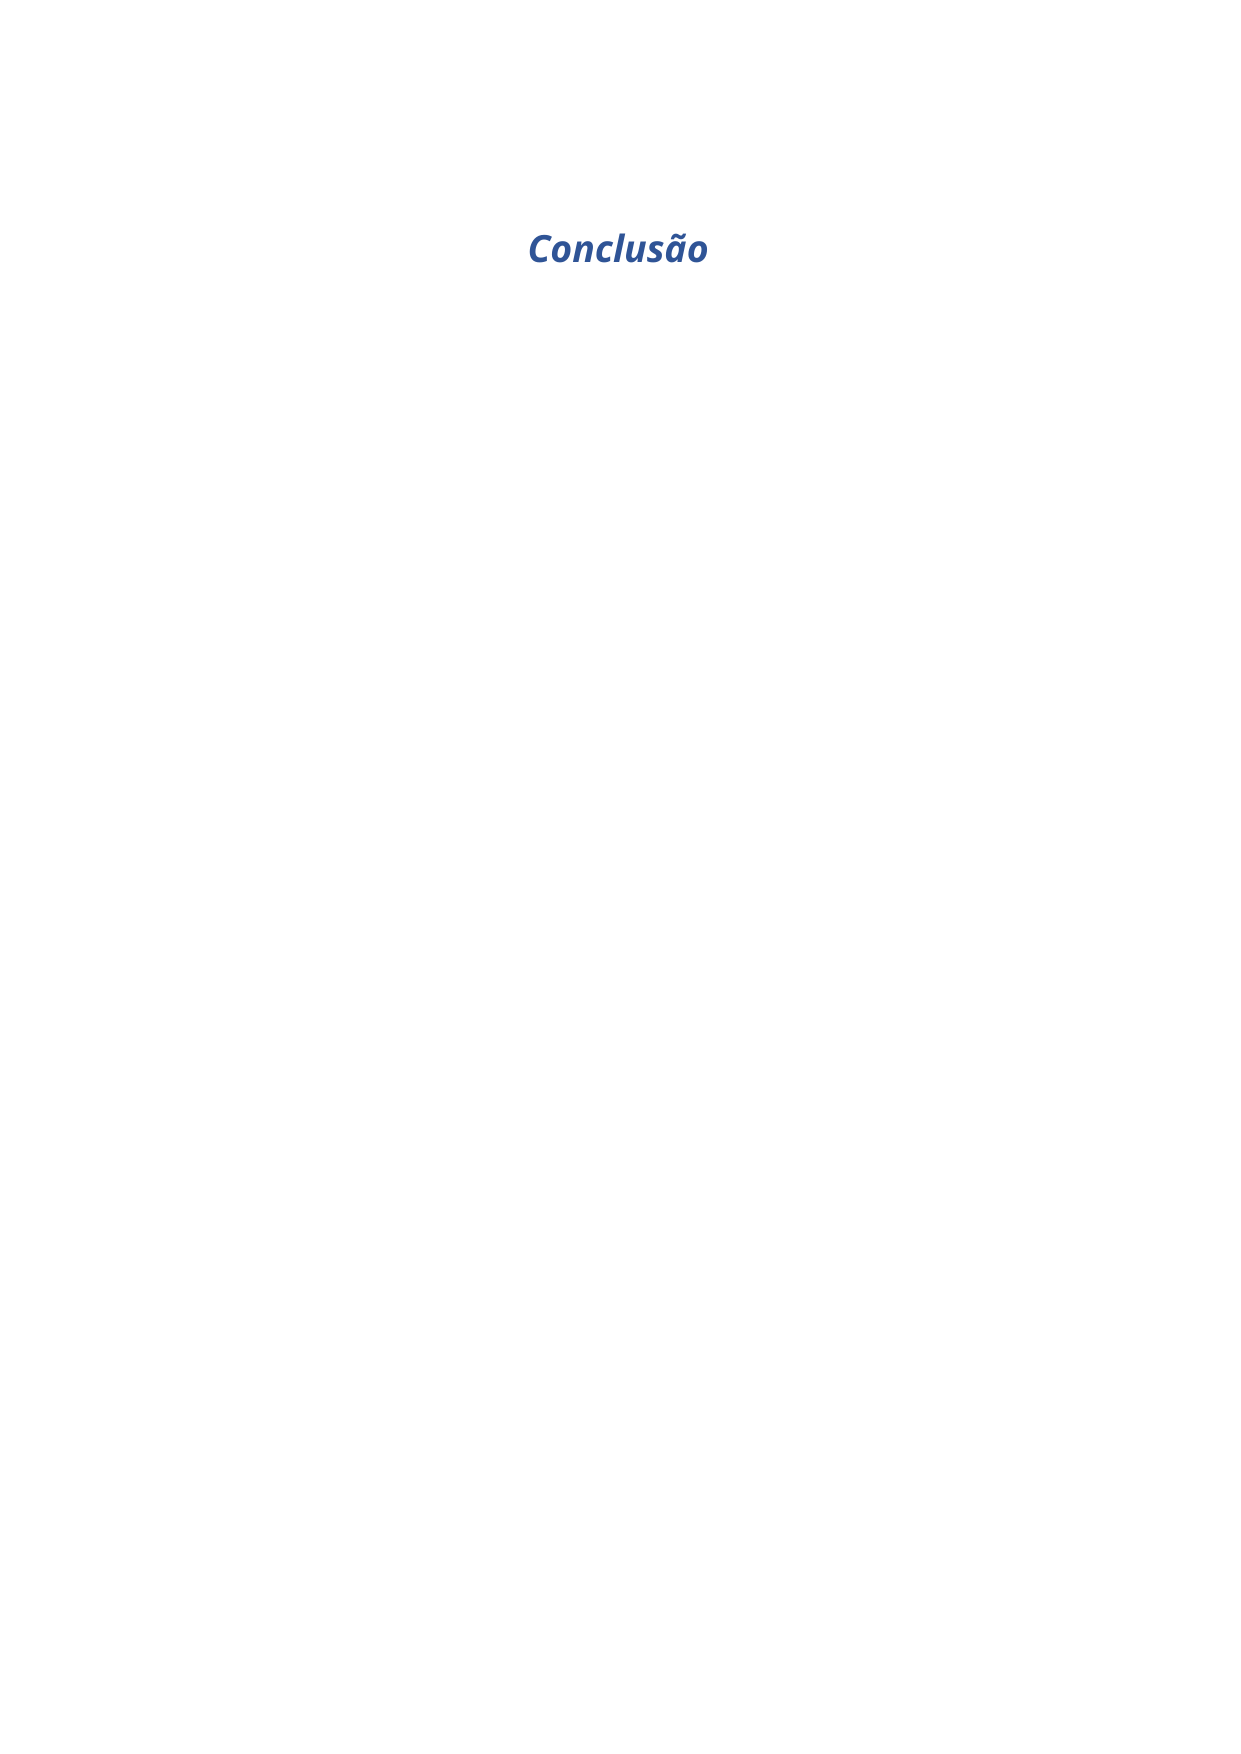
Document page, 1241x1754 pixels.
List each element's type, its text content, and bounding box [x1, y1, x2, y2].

subtitle Conclusão [177, 222, 1063, 273]
